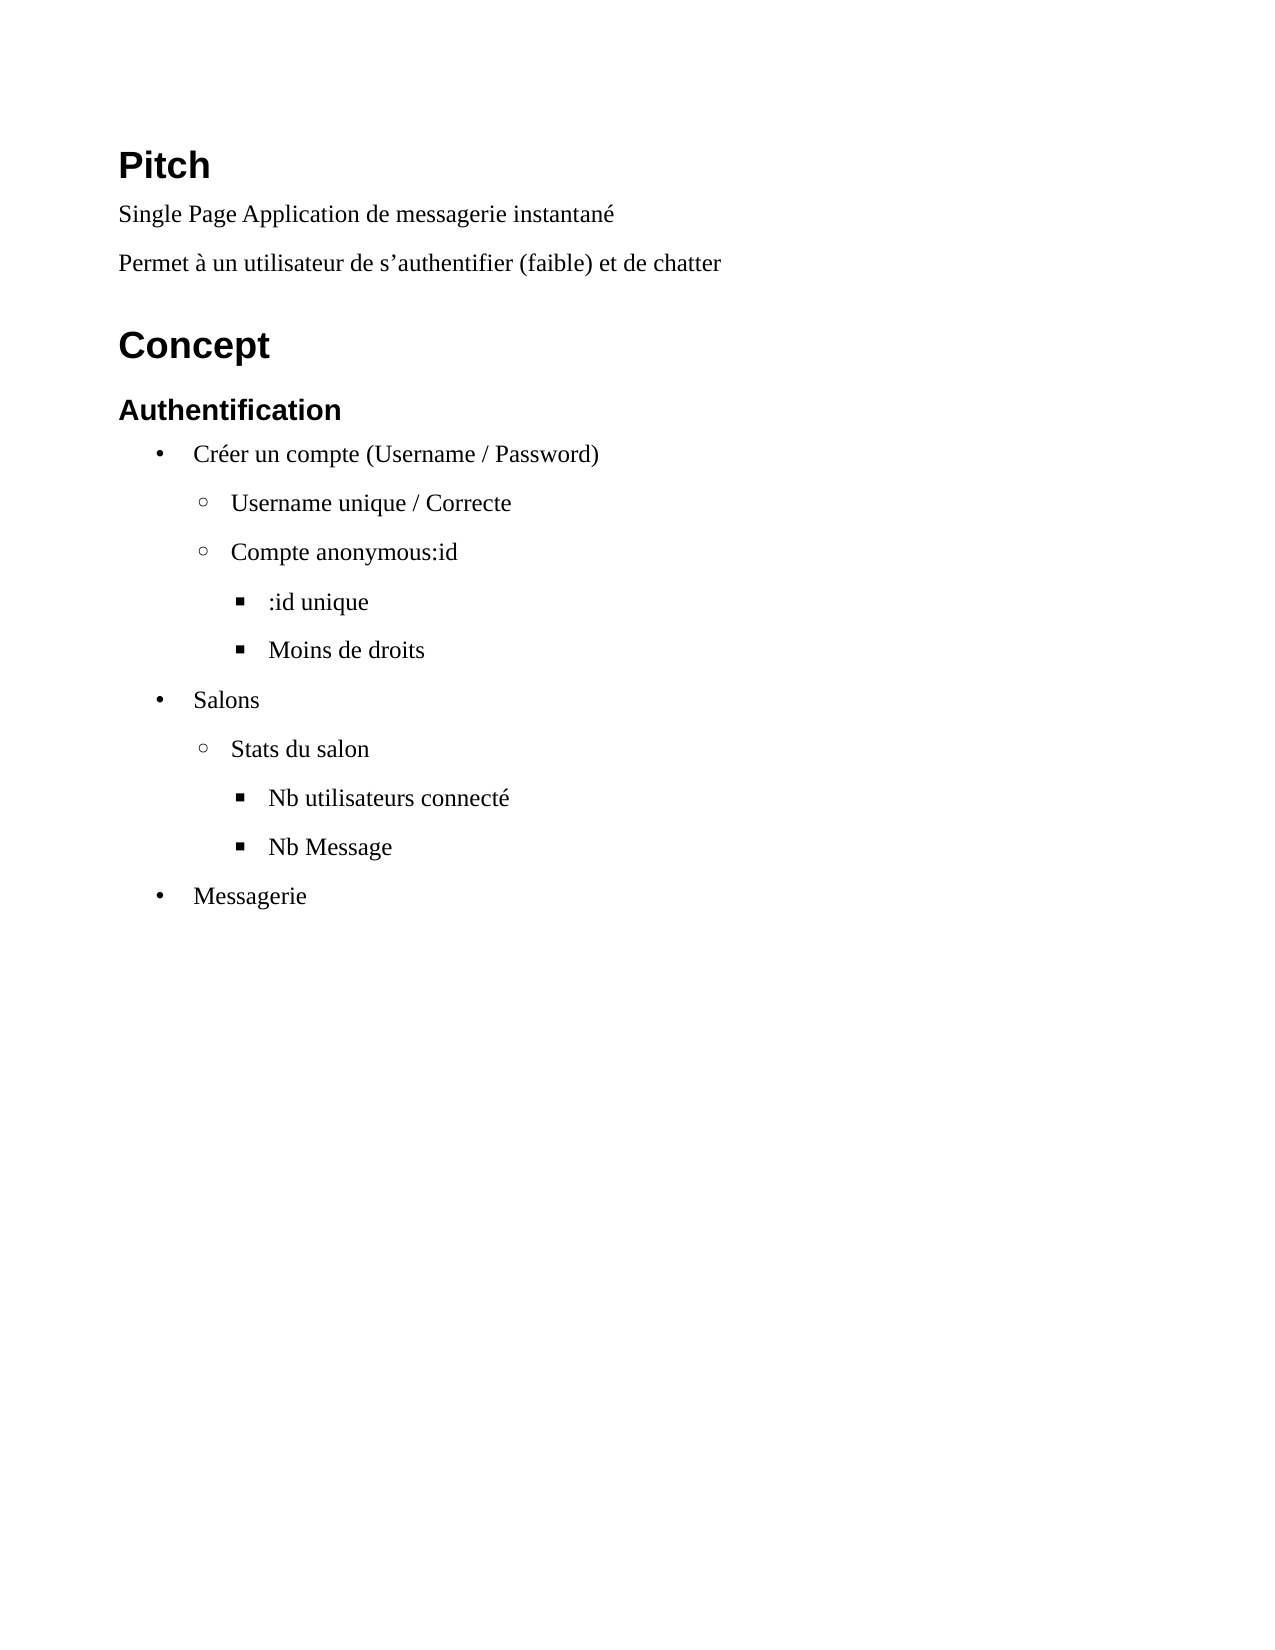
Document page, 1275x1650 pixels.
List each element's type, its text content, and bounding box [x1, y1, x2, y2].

list Nb utilisateurs connecté [231, 783, 1157, 812]
list Salons [156, 685, 1157, 713]
text Single Page Application de messagerie instantané [118, 199, 1157, 228]
list Messagerie [156, 881, 1157, 910]
list Créer un compte (Username / Password) [156, 439, 1157, 468]
subtitle Concept [118, 322, 1157, 366]
list Nb Message [231, 832, 1157, 861]
list Stats du salon [193, 734, 1157, 762]
subtitle Pitch [118, 143, 1157, 187]
list :id unique [231, 587, 1157, 615]
subtitle Authentification [118, 393, 1157, 427]
list Moins de droits [231, 636, 1157, 664]
list Compte anonymous:id [193, 537, 1157, 566]
text Permet à un utilisateur de s’authentifier (faible) et de chatter [118, 248, 1157, 277]
list Username unique / Correcte [193, 488, 1157, 517]
